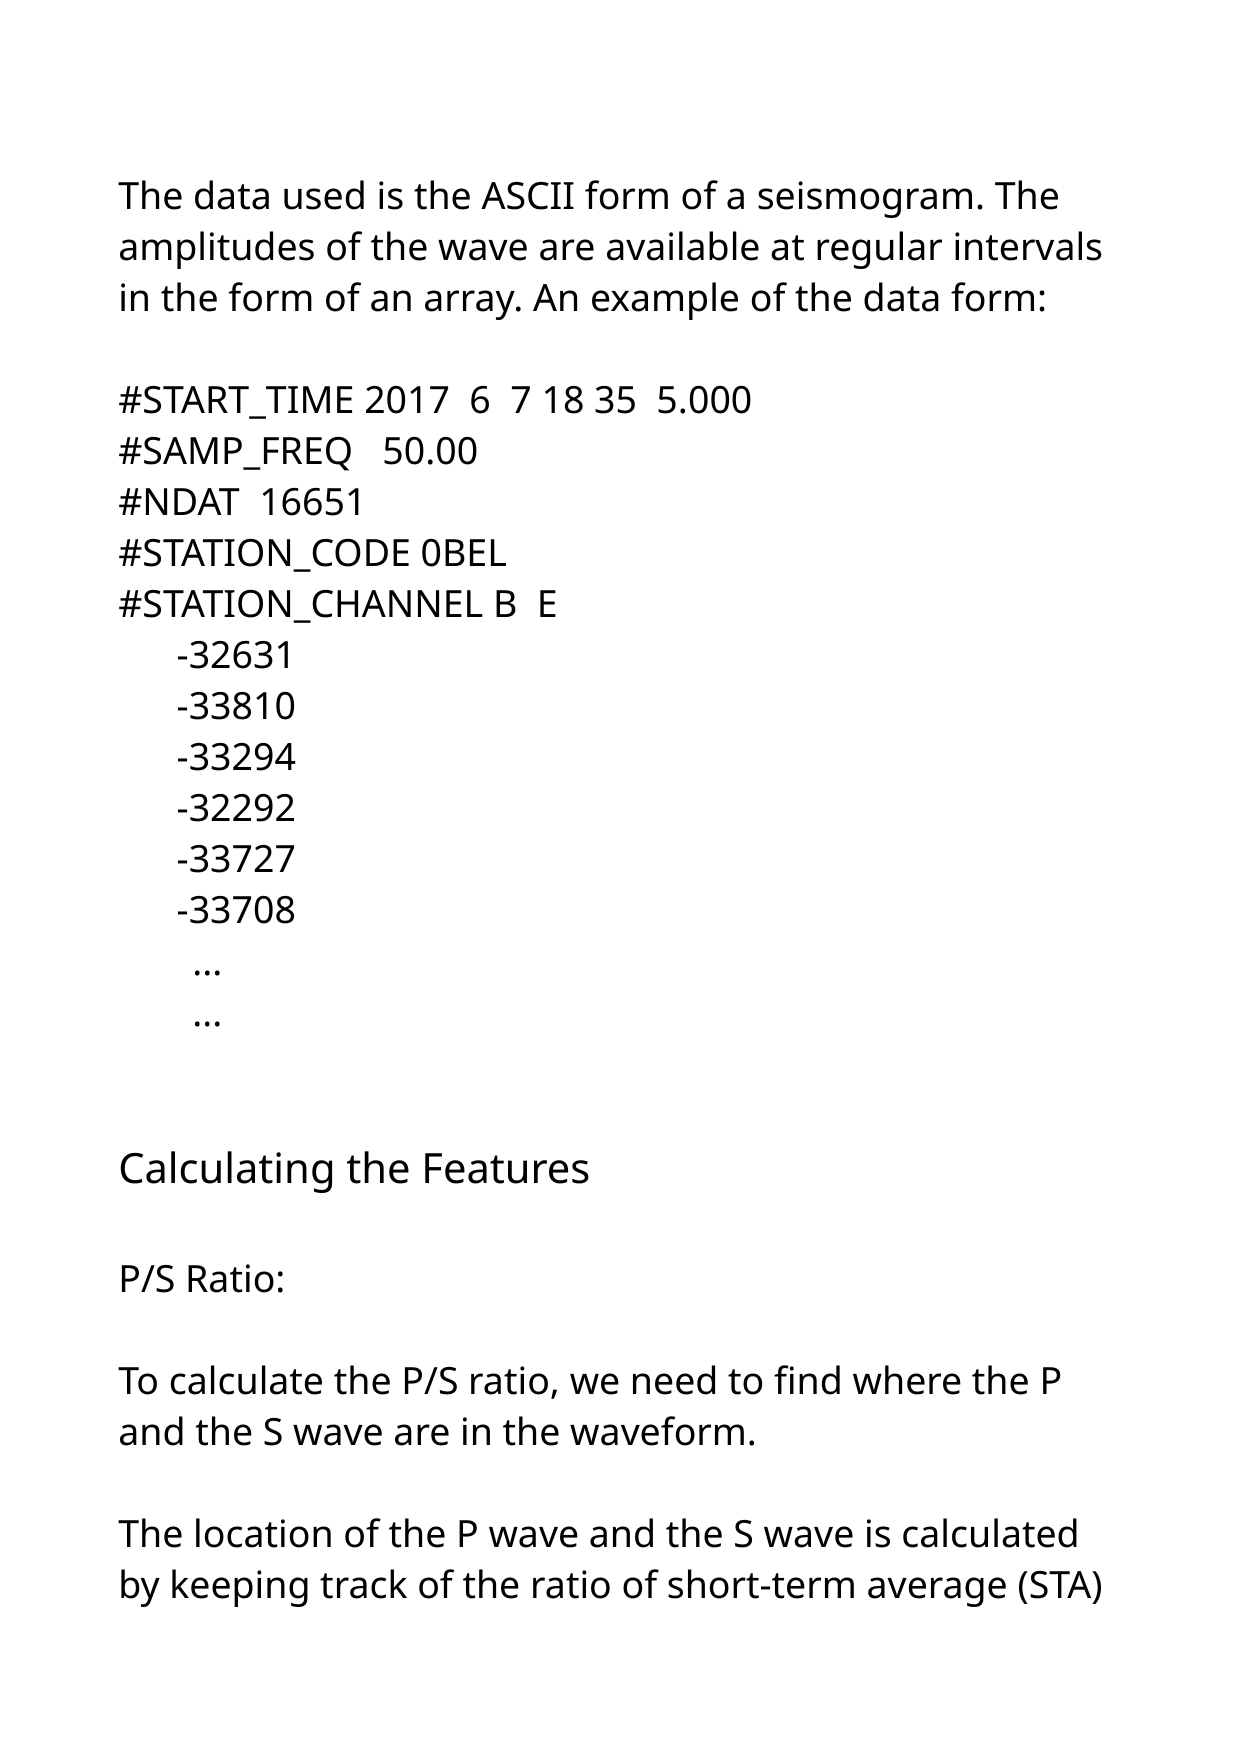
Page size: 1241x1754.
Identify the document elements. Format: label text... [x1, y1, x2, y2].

text #NDAT 16651 [118, 475, 1122, 526]
text Calculating the Features [118, 1139, 1122, 1196]
text #STATION_CODE 0BEL [118, 526, 1122, 577]
text #STATION_CHANNEL B E [118, 577, 1122, 628]
text -33708 [118, 884, 1122, 935]
text The location of the P wave and the S wave is calculated by keeping track of the ratio of short-term average (STA) [118, 1508, 1122, 1610]
text #SAMP_FREQ 50.00 [118, 424, 1122, 475]
text -32292 [118, 782, 1122, 833]
text -33294 [118, 731, 1122, 782]
text ... [118, 986, 1122, 1037]
text -33810 [118, 679, 1122, 731]
text #START_TIME 2017 6 7 18 35 5.000 [118, 373, 1122, 424]
text ... [118, 935, 1122, 986]
text The data used is the ASCII form of a seismogram. The amplitudes of the wave are available at regular intervals in the form of an array. An example of the data form: [118, 169, 1122, 322]
text -32631 [118, 628, 1122, 679]
text P/S Ratio: [118, 1252, 1122, 1303]
text To calculate the P/S ratio, we need to find where the P and the S wave are in the waveform. [118, 1354, 1122, 1457]
text -33727 [118, 833, 1122, 884]
